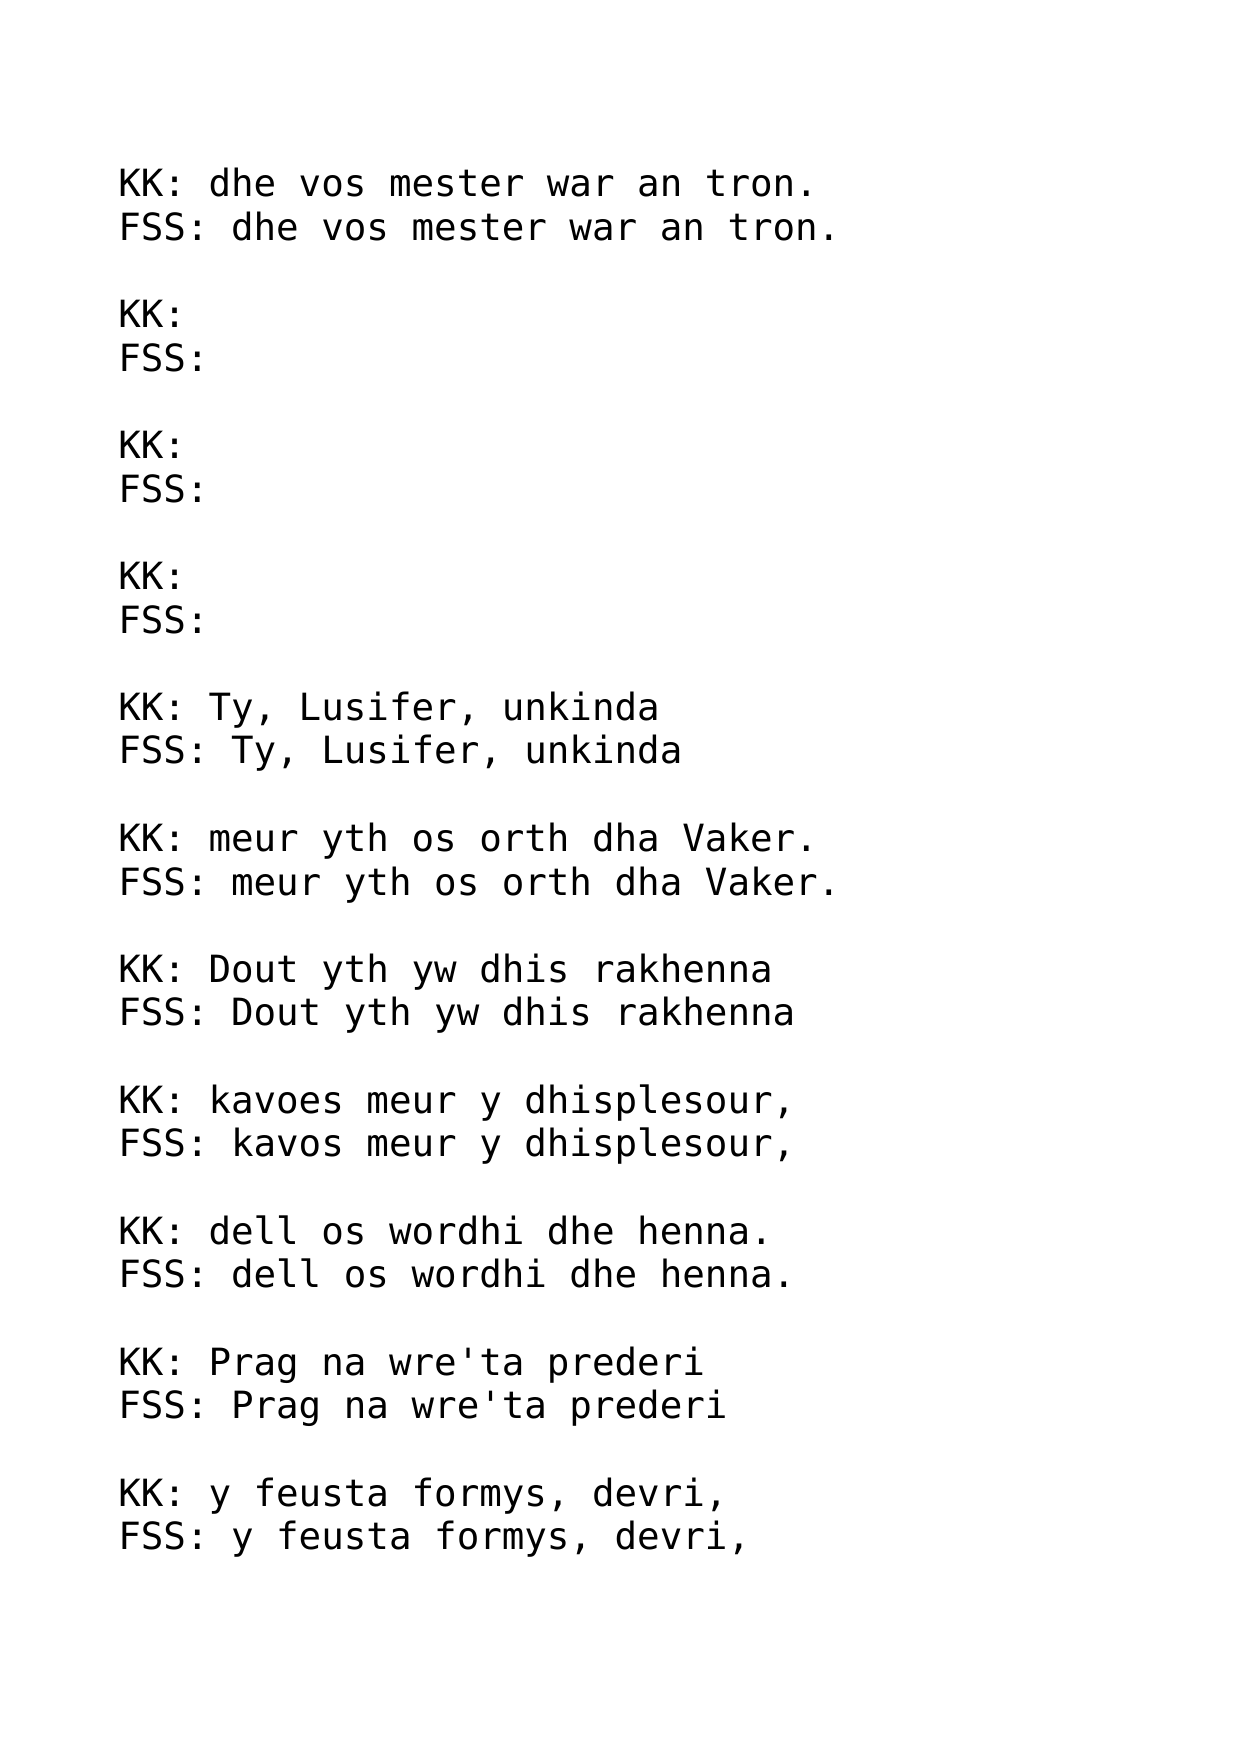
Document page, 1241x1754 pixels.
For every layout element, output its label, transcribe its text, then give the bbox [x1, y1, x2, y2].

text FSS: Prag na wre'ta prederi [118, 1384, 1122, 1427]
text FSS: y feusta formys, devri, [118, 1515, 1122, 1558]
text KK: [118, 554, 1122, 598]
text FSS: dell os wordhi dhe henna. [118, 1253, 1122, 1297]
text KK: y feusta formys, devri, [118, 1471, 1122, 1515]
text FSS: dhe vos mester war an tron. [118, 205, 1122, 249]
text FSS: [118, 467, 1122, 511]
text KK: kavoes meur y dhisplesour, [118, 1078, 1122, 1122]
text FSS: Ty, Lusifer, unkinda [118, 729, 1122, 773]
text KK: dhe vos mester war an tron. [118, 162, 1122, 205]
text FSS: kavos meur y dhisplesour, [118, 1122, 1122, 1166]
text FSS: Dout yth yw dhis rakhenna [118, 991, 1122, 1035]
text FSS: [118, 336, 1122, 380]
text FSS: meur yth os orth dha Vaker. [118, 860, 1122, 904]
text KK: Prag na wre'ta prederi [118, 1340, 1122, 1384]
text FSS: [118, 598, 1122, 642]
text KK: dell os wordhi dhe henna. [118, 1209, 1122, 1253]
text KK: meur yth os orth dha Vaker. [118, 816, 1122, 860]
text KK: [118, 424, 1122, 467]
text KK: Ty, Lusifer, unkinda [118, 686, 1122, 729]
text KK: Dout yth yw dhis rakhenna [118, 947, 1122, 991]
text KK: [118, 293, 1122, 336]
